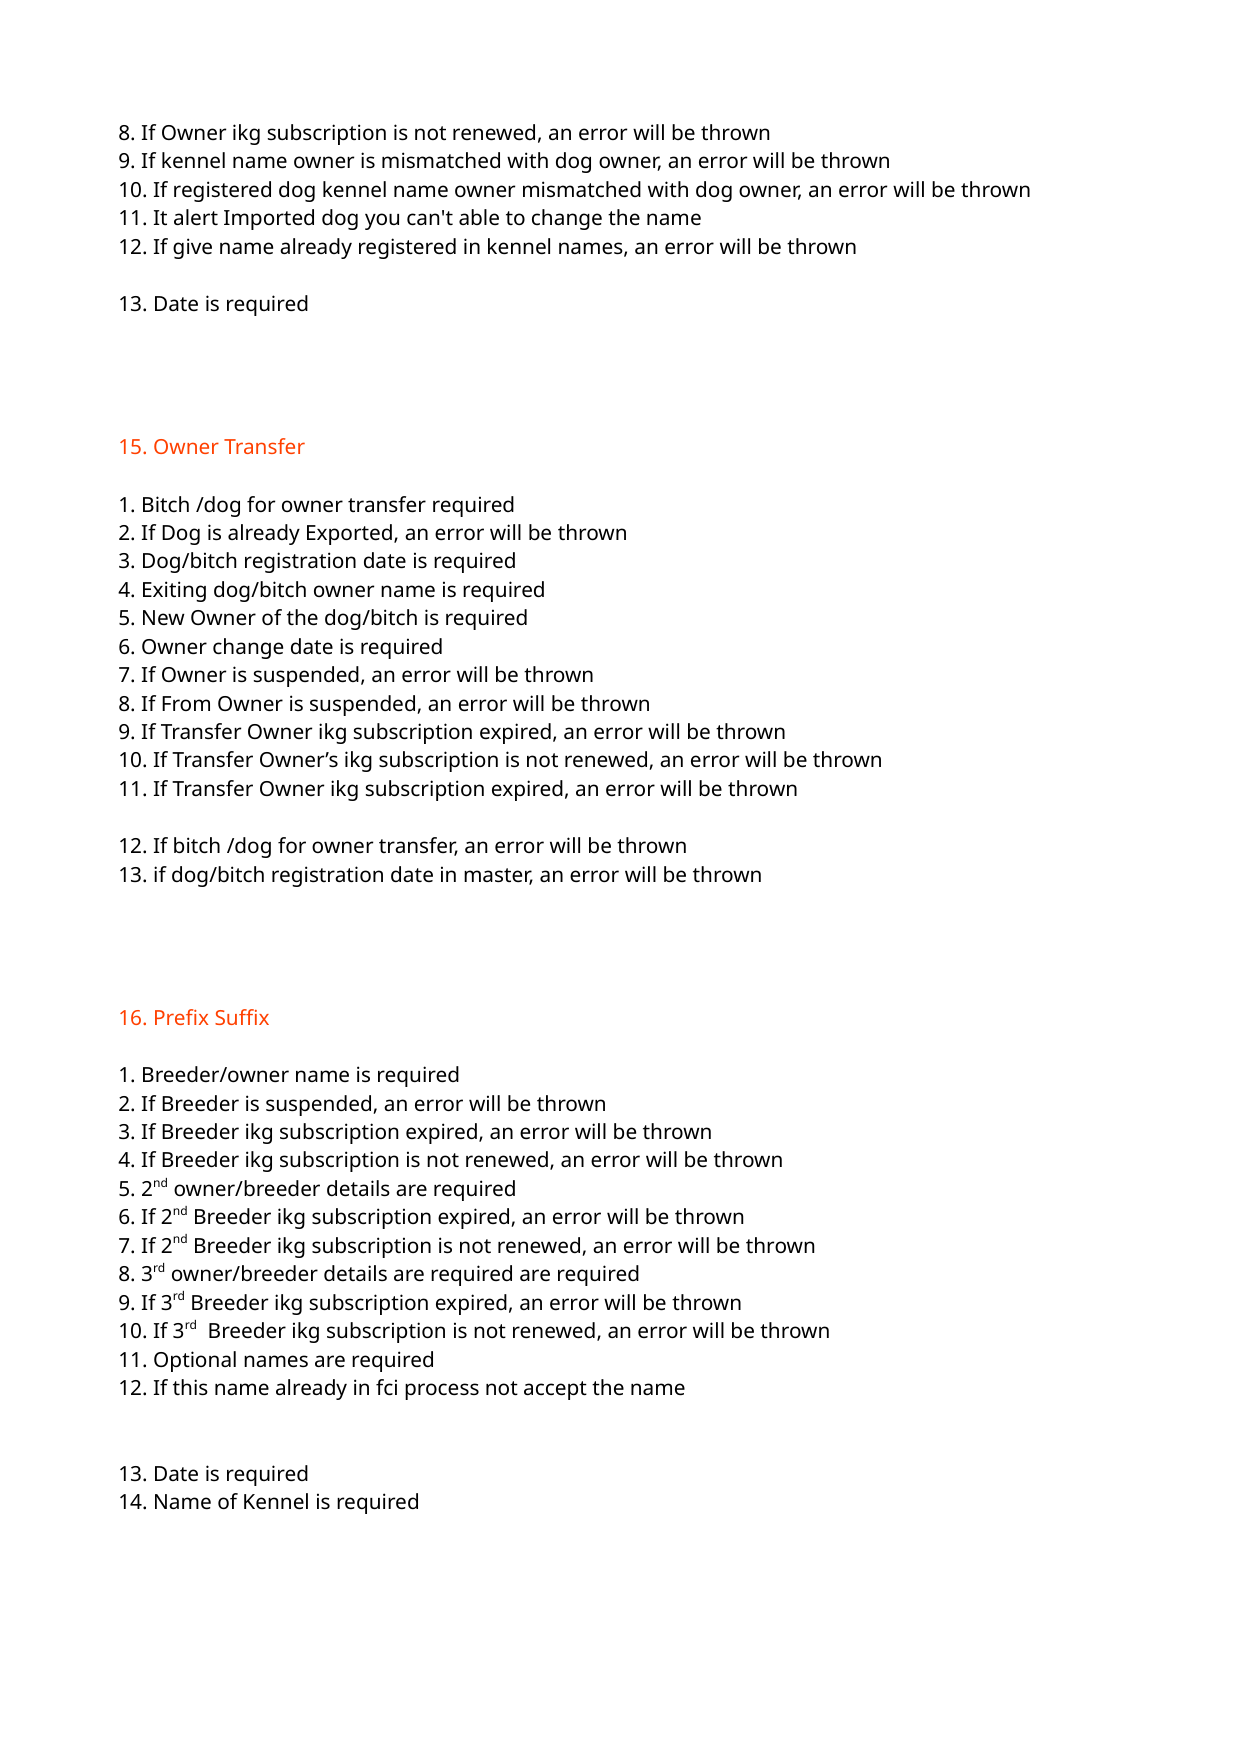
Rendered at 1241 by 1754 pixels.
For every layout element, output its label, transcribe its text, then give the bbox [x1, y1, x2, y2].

text 3. Dog/bitch registration date is required [118, 547, 1122, 575]
text 10. If registered dog kennel name owner mismatched with dog owner, an error will be thrown [118, 175, 1122, 203]
text 13. if dog/bitch registration date in master, an error will be thrown [118, 860, 1122, 888]
text 12. If give name already registered in kennel names, an error will be thrown [118, 232, 1122, 260]
text 4. If Breeder ikg subscription is not renewed, an error will be thrown [118, 1146, 1122, 1174]
text 9. If 3rd Breeder ikg subscription expired, an error will be thrown [118, 1288, 1122, 1316]
text 14. Name of Kennel is required [118, 1487, 1122, 1516]
text 13. Date is required [118, 289, 1122, 317]
text 12. If this name already in fci process not accept the name [118, 1373, 1122, 1402]
text 5. 2nd owner/breeder details are required [118, 1174, 1122, 1202]
text 12. If bitch /dog for owner transfer, an error will be thrown [118, 831, 1122, 860]
text 1. Breeder/owner name is required [118, 1060, 1122, 1089]
text 16. Prefix Suffix [118, 1003, 1122, 1032]
text 10. If Transfer Owner’s ikg subscription is not renewed, an error will be thrown [118, 746, 1122, 774]
text 11. Optional names are required [118, 1345, 1122, 1373]
text 7. If 2nd Breeder ikg subscription is not renewed, an error will be thrown [118, 1231, 1122, 1259]
text 5. New Owner of the dog/bitch is required [118, 603, 1122, 632]
text 11. It alert Imported dog you can't able to change the name [118, 203, 1122, 232]
text 8. 3rd owner/breeder details are required are required [118, 1259, 1122, 1288]
text 2. If Dog is already Exported, an error will be thrown [118, 518, 1122, 547]
text 11. If Transfer Owner ikg subscription expired, an error will be thrown [118, 774, 1122, 802]
text 1. Bitch /dog for owner transfer required [118, 490, 1122, 518]
text 13. Date is required [118, 1459, 1122, 1487]
text 10. If 3rd Breeder ikg subscription is not renewed, an error will be thrown [118, 1316, 1122, 1345]
text 4. Exiting dog/bitch owner name is required [118, 575, 1122, 603]
text 6. If 2nd Breeder ikg subscription expired, an error will be thrown [118, 1202, 1122, 1231]
text 8. If From Owner is suspended, an error will be thrown [118, 689, 1122, 717]
text 2. If Breeder is suspended, an error will be thrown [118, 1089, 1122, 1117]
text 3. If Breeder ikg subscription expired, an error will be thrown [118, 1117, 1122, 1146]
text 7. If Owner is suspended, an error will be thrown [118, 660, 1122, 689]
text 8. If Owner ikg subscription is not renewed, an error will be thrown [118, 118, 1122, 147]
text 6. Owner change date is required [118, 632, 1122, 660]
text 15. Owner Transfer [118, 432, 1122, 461]
text 9. If kennel name owner is mismatched with dog owner, an error will be thrown [118, 147, 1122, 175]
text 9. If Transfer Owner ikg subscription expired, an error will be thrown [118, 717, 1122, 746]
